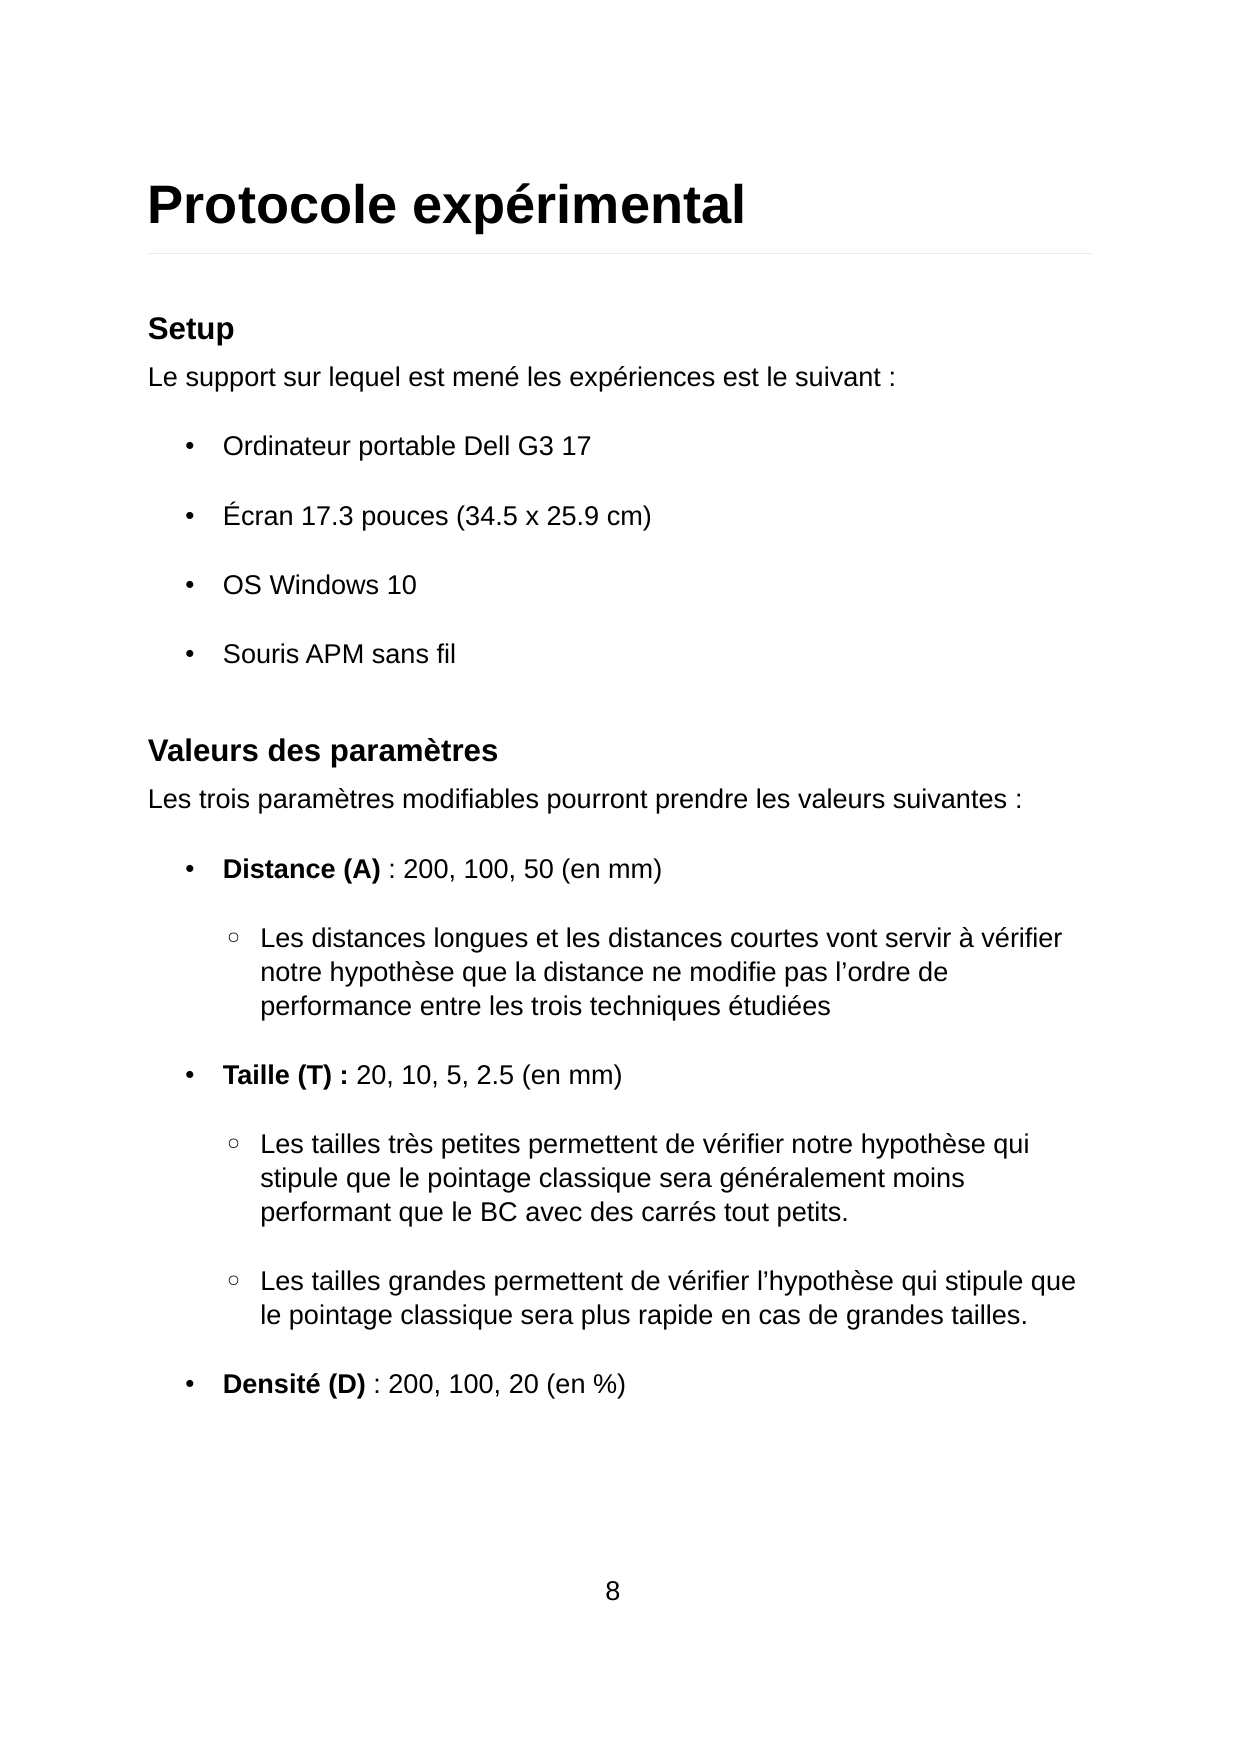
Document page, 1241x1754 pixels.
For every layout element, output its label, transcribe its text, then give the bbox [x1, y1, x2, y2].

text Setup [148, 310, 1093, 346]
list Ordinateur portable Dell G3 17 [185, 430, 1093, 462]
list Écran 17.3 pouces (34.5 x 25.9 cm) [185, 499, 1093, 531]
list Souris APM sans fil [185, 638, 1093, 669]
list Densité (D) : 200, 100, 20 (en %) [185, 1368, 1093, 1399]
text Valeurs des paramètres [148, 732, 1093, 768]
text Les trois paramètres modifiables pourront prendre les valeurs suivantes : [148, 783, 1093, 815]
list Les tailles très petites permettent de vérifier notre hypothèse qui stipule que le pointage classique sera généralement moins performant que le BC avec des carrés tout petits. [223, 1128, 1093, 1227]
list Distance (A) : 200, 100, 50 (en mm) [185, 853, 1093, 884]
list Les distances longues et les distances courtes vont servir à vérifier notre hypothèse que la distance ne modifie pas l’ordre de performance entre les trois techniques étudiées [223, 922, 1093, 1021]
list OS Windows 10 [185, 569, 1093, 600]
text Le support sur lequel est mené les expériences est le suivant : [148, 361, 1093, 392]
list Les tailles grandes permettent de vérifier l’hypothèse qui stipule que le pointage classique sera plus rapide en cas de grandes tailles. [223, 1265, 1093, 1330]
list Taille (T) : 20, 10, 5, 2.5 (en mm) [185, 1059, 1093, 1090]
subtitle Protocole expérimental [148, 173, 1093, 253]
